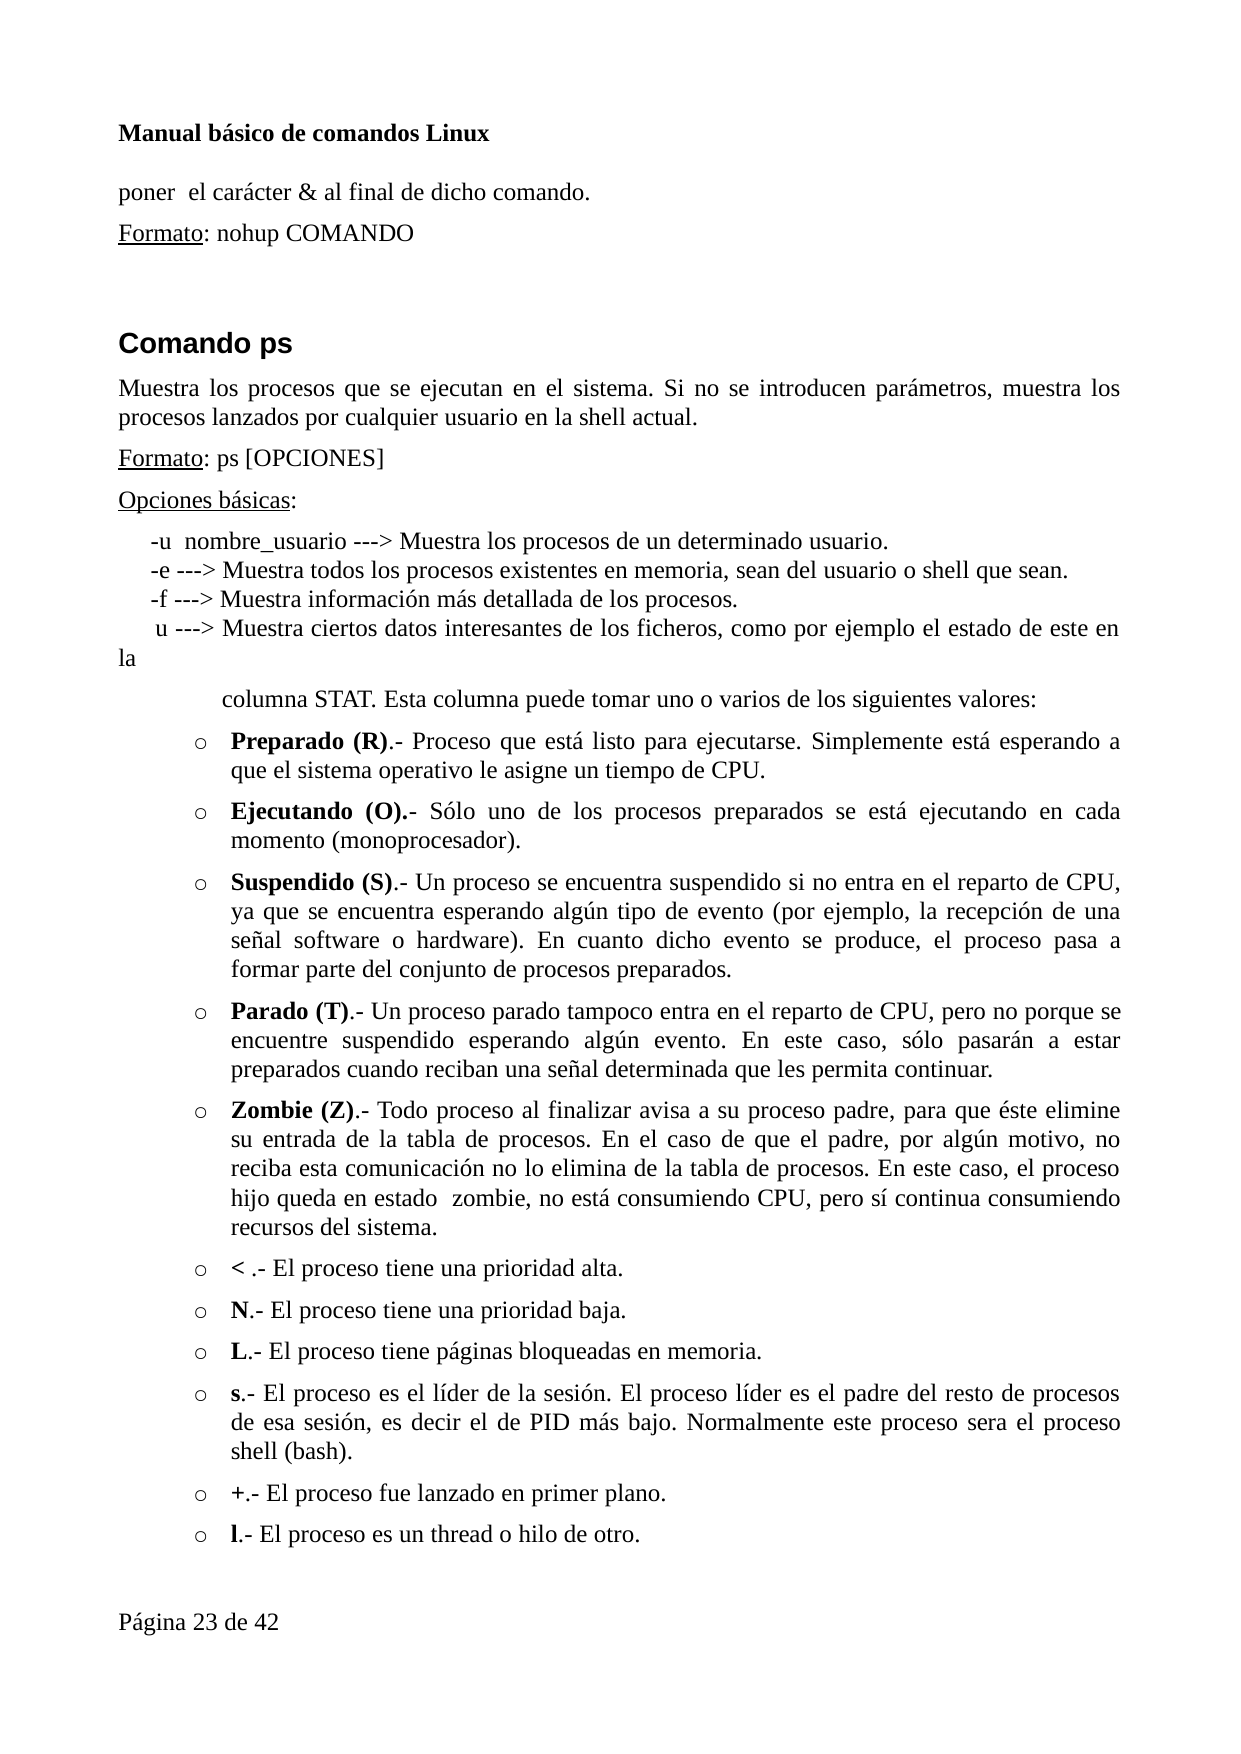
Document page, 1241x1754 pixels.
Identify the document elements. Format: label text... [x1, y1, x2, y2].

list +.- El proceso fue lanzado en primer plano. [193, 1477, 1122, 1506]
text u ---> Muestra ciertos datos interesantes de los ficheros, como por ejemplo el estado de este en la [118, 613, 1122, 671]
subtitle Comando ps [118, 326, 1122, 360]
list < .- El proceso tiene una prioridad alta. [193, 1253, 1122, 1282]
text -f ---> Muestra información más detallada de los procesos. [118, 584, 1122, 613]
list Parado (T).- Un proceso parado tampoco entra en el reparto de CPU, pero no porque se encuentre suspendido esperando algún evento. En este caso, sólo pasarán a estar preparados cuando reciban una señal determinada que les permita continuar. [193, 996, 1122, 1083]
list Zombie (Z).- Todo proceso al finalizar avisa a su proceso padre, para que éste elimine su entrada de la tabla de procesos. En el caso de que el padre, por algún motivo, no reciba esta comunicación no lo elimina de la tabla de procesos. En este caso, el proceso hijo queda en estado zombie, no está consumiendo CPU, pero sí continua consumiendo recursos del sistema. [193, 1095, 1122, 1241]
list L.- El proceso tiene páginas bloqueadas en memoria. [193, 1336, 1122, 1365]
list Suspendido (S).- Un proceso se encuentra suspendido si no entra en el reparto de CPU, ya que se encuentra esperando algún tipo de evento (por ejemplo, la recepción de una señal software o hardware). En cuanto dicho evento se produce, el proceso pasa a formar parte del conjunto de procesos preparados. [193, 867, 1122, 983]
text Muestra los procesos que se ejecutan en el sistema. Si no se introducen parámetros, muestra los procesos lanzados por cualquier usuario en la shell actual. [118, 372, 1122, 431]
text -e ---> Muestra todos los procesos existentes en memoria, sean del usuario o shell que sean. [118, 555, 1122, 584]
list l.- El proceso es un thread o hilo de otro. [193, 1519, 1122, 1548]
list N.- El proceso tiene una prioridad baja. [193, 1294, 1122, 1324]
text columna STAT. Esta columna puede tomar uno o varios de los siguientes valores: [118, 684, 1122, 713]
text Formato: nohup COMANDO [118, 218, 1122, 247]
text Opciones básicas: [118, 484, 1122, 514]
list Ejecutando (O).- Sólo uno de los procesos preparados se está ejecutando en cada momento (monoprocesador). [193, 796, 1122, 854]
list s.- El proceso es el líder de la sesión. El proceso líder es el padre del resto de procesos de esa sesión, es decir el de PID más bajo. Normalmente este proceso sera el proceso shell (bash). [193, 1378, 1122, 1465]
text poner el carácter & al final de dicho comando. [118, 177, 1122, 206]
text Formato: ps [OPCIONES] [118, 443, 1122, 472]
text -u nombre_usuario ---> Muestra los procesos de un determinado usuario. [118, 526, 1122, 555]
list Preparado (R).- Proceso que está listo para ejecutarse. Simplemente está esperando a que el sistema operativo le asigne un tiempo de CPU. [193, 726, 1122, 784]
